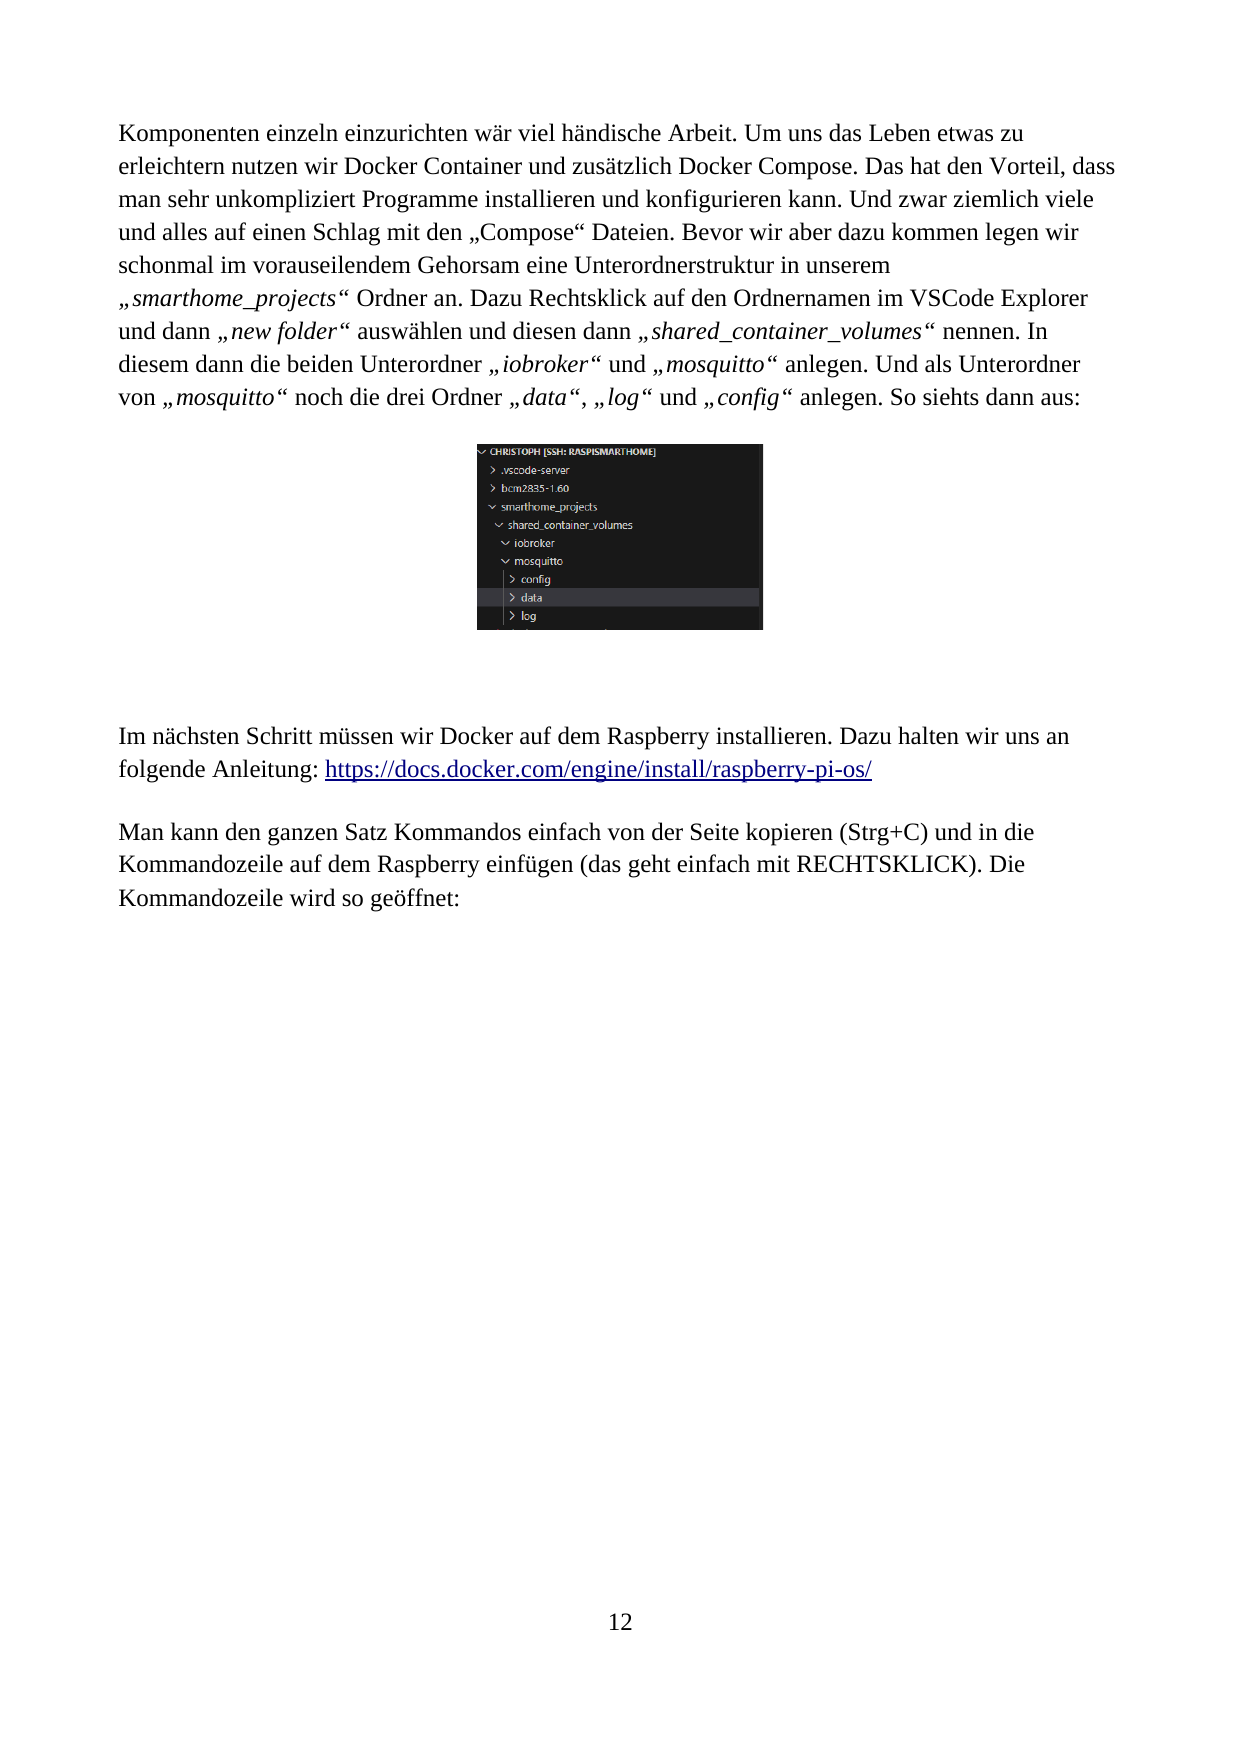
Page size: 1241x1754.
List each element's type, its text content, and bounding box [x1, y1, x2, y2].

text Im nächsten Schritt müssen wir Docker auf dem Raspberry installieren. Dazu halten wir uns an folgende Anleitung: https://docs.docker.com/engine/install/raspberry-pi-os/ [118, 721, 1122, 783]
text Komponenten einzeln einzurichten wär viel händische Arbeit. Um uns das Leben etwas zu erleichtern nutzen wir Docker Container und zusätzlich Docker Compose. Das hat den Vorteil, dass man sehr unkompliziert Programme installieren und konfigurieren kann. Und zwar ziemlich viele und alles auf einen Schlag mit den „Compose“ Dateien. Bevor wir aber dazu kommen legen wir schonmal im vorauseilendem Gehorsam eine Unterordnerstruktur in unserem „smarthome_projects“ Ordner an. Dazu Rechtsklick auf den Ordnernamen im VSCode Explorer und dann „new folder“ auswählen und diesen dann „shared_container_volumes“ nennen. In diesem dann die beiden Unterordner „iobroker“ und „mosquitto“ anlegen. Und als Unterordner von „mosquitto“ noch die drei Ordner „data“, „log“ und „config“ anlegen. So siehts dann aus: [118, 118, 1122, 411]
text Man kann den ganzen Satz Kommandos einfach von der Seite kopieren (Strg+C) und in die Kommandozeile auf dem Raspberry einfügen (das geht einfach mit RECHTSKLICK). Die Kommandozeile wird so geöffnet: [118, 817, 1122, 911]
picture [477, 444, 764, 630]
